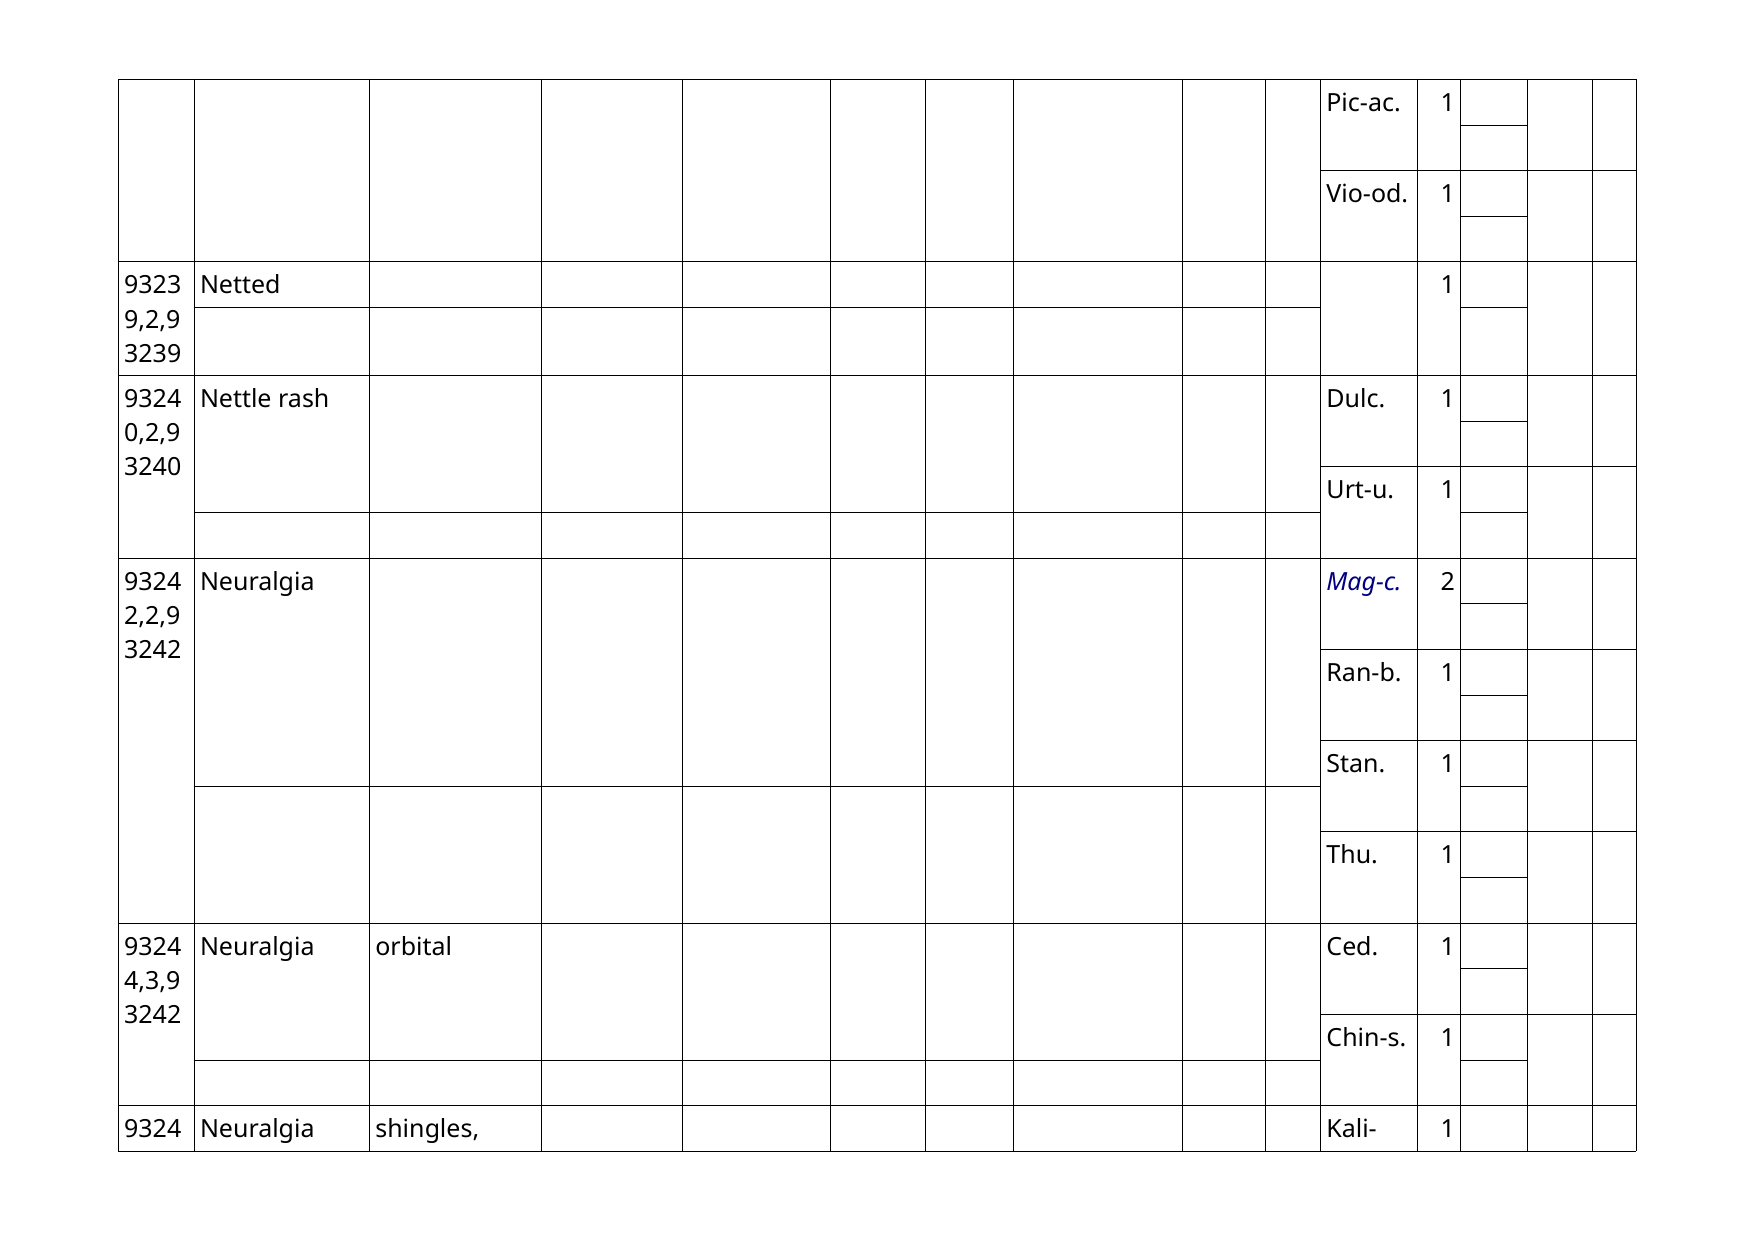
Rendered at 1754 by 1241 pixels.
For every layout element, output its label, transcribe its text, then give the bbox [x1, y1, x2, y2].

table_cell [1014, 559, 1182, 786]
table_cell [1461, 308, 1527, 375]
table_cell Pic-ac. [1321, 80, 1417, 170]
table_cell [542, 559, 682, 786]
table_cell [1183, 376, 1265, 512]
table_cell [1593, 650, 1636, 740]
table_cell [1461, 650, 1527, 694]
table_cell [1183, 308, 1265, 375]
table_cell [1183, 924, 1265, 1059]
table_cell [370, 376, 541, 512]
table_cell 93239,2,93239 [119, 262, 194, 375]
table_cell [1014, 787, 1182, 923]
table_cell 1 [1418, 924, 1460, 1014]
table_cell [1528, 1106, 1592, 1151]
table_cell [831, 513, 925, 558]
table_cell Neuralgia [195, 924, 369, 1059]
table_cell [926, 924, 1013, 1059]
table_cell [831, 262, 925, 307]
table_cell [926, 1106, 1013, 1151]
table_cell [1593, 262, 1636, 375]
table_cell 1 [1418, 376, 1460, 466]
table_cell [1528, 80, 1592, 170]
table_cell [1461, 741, 1527, 786]
table_cell [1528, 741, 1592, 831]
table_cell [370, 262, 541, 307]
table_cell [195, 308, 369, 375]
table_cell [1528, 924, 1592, 1014]
table_cell Mag-c. [1321, 559, 1417, 649]
table_cell Neuralgia [195, 559, 369, 786]
table_cell shingles, [370, 1106, 541, 1151]
table_cell [683, 924, 830, 1059]
table_cell 93240,2,93240 [119, 376, 194, 558]
table_cell [1461, 969, 1527, 1014]
table_cell [370, 308, 541, 375]
table_cell [926, 1061, 1013, 1105]
table_cell [1593, 171, 1636, 261]
table_cell [831, 1106, 925, 1151]
table_cell [1321, 262, 1417, 375]
table_cell Neuralgia [195, 1106, 369, 1151]
table_cell [1593, 80, 1636, 170]
table_cell [1461, 1106, 1527, 1151]
table_cell [926, 559, 1013, 786]
table_cell [542, 262, 682, 307]
table_cell [1461, 696, 1527, 740]
table_cell [1528, 467, 1592, 558]
table_cell [831, 924, 925, 1059]
table_cell 1 [1418, 650, 1460, 740]
table_cell [1014, 80, 1182, 261]
table_cell Stan. [1321, 741, 1417, 831]
table_cell [1461, 513, 1527, 558]
table_cell [370, 1061, 541, 1105]
table_cell [542, 787, 682, 923]
table_cell [1461, 217, 1527, 261]
table_cell Vio-od. [1321, 171, 1417, 261]
table_cell [831, 80, 925, 261]
table_cell [1461, 1015, 1527, 1059]
table_cell [542, 924, 682, 1059]
table_cell [1266, 1061, 1320, 1105]
table_cell [1014, 924, 1182, 1059]
table_cell [683, 376, 830, 512]
table_cell [542, 1061, 682, 1105]
table_cell [683, 513, 830, 558]
table_cell [1528, 376, 1592, 466]
table_cell [1528, 559, 1592, 649]
table_cell [926, 376, 1013, 512]
table_cell [1461, 559, 1527, 603]
table_cell [1266, 80, 1320, 261]
table_cell 1 [1418, 1015, 1460, 1105]
table_cell [831, 559, 925, 786]
table_cell [926, 787, 1013, 923]
table_cell [683, 80, 830, 261]
table_cell [1183, 559, 1265, 786]
table_cell [370, 787, 541, 923]
table_cell [1461, 878, 1527, 923]
table_cell [1461, 787, 1527, 831]
table_cell [542, 308, 682, 375]
table_cell [195, 1061, 369, 1105]
table_cell [1528, 262, 1592, 375]
table_cell [1014, 1061, 1182, 1105]
table_cell Kali- [1321, 1106, 1417, 1151]
table_cell [683, 1106, 830, 1151]
table_cell [683, 559, 830, 786]
table_cell [1014, 1106, 1182, 1151]
table_cell [1461, 171, 1527, 216]
table_cell [370, 80, 541, 261]
table_cell [1593, 376, 1636, 466]
table_cell 93242,2,93242 [119, 559, 194, 923]
table_cell orbital [370, 924, 541, 1059]
table_cell [1266, 513, 1320, 558]
table_cell [1461, 262, 1527, 307]
table_cell [119, 80, 194, 261]
table_cell [370, 559, 541, 786]
table_cell [542, 80, 682, 261]
table_cell [683, 308, 830, 375]
table_cell Chin-s. [1321, 1015, 1417, 1105]
table_cell [195, 80, 369, 261]
table_cell [1461, 422, 1527, 466]
table_cell [1183, 1061, 1265, 1105]
table_cell [195, 787, 369, 923]
table_cell [926, 513, 1013, 558]
table_cell [1461, 467, 1527, 512]
table_cell [1461, 126, 1527, 170]
table_cell Ran-b. [1321, 650, 1417, 740]
table_cell [1593, 741, 1636, 831]
table_cell [1014, 513, 1182, 558]
table_cell [1183, 513, 1265, 558]
table_cell [926, 262, 1013, 307]
table_cell Urt-u. [1321, 467, 1417, 558]
table_cell [1528, 171, 1592, 261]
table_cell Dulc. [1321, 376, 1417, 466]
table_cell [542, 1106, 682, 1151]
table_cell [1461, 924, 1527, 968]
table_cell [1183, 1106, 1265, 1151]
table_cell [1593, 832, 1636, 923]
table_cell [1266, 376, 1320, 512]
table_cell [1461, 80, 1527, 124]
table_cell [1266, 924, 1320, 1059]
table_cell [1593, 1015, 1636, 1105]
table_cell [1593, 924, 1636, 1014]
table_cell [1266, 1106, 1320, 1151]
table_cell [1014, 308, 1182, 375]
table_cell [1266, 262, 1320, 307]
table_cell [831, 376, 925, 512]
table_cell [542, 376, 682, 512]
table_cell Nettle rash [195, 376, 369, 512]
table_cell [1528, 1015, 1592, 1105]
table_cell Thu. [1321, 832, 1417, 923]
table_cell [926, 80, 1013, 261]
table_cell [1183, 262, 1265, 307]
table_cell [926, 308, 1013, 375]
table_cell [370, 513, 541, 558]
table_cell [1014, 262, 1182, 307]
table_cell [195, 513, 369, 558]
table_cell 9324 [119, 1106, 194, 1151]
table_cell [1461, 832, 1527, 877]
table_cell [1528, 650, 1592, 740]
table_cell 1 [1418, 1106, 1460, 1151]
table_cell [1593, 559, 1636, 649]
table_cell [831, 1061, 925, 1105]
table_cell 1 [1418, 171, 1460, 261]
table_cell Ced. [1321, 924, 1417, 1014]
table_cell [1461, 376, 1527, 421]
table_cell [1266, 308, 1320, 375]
table_cell [1593, 467, 1636, 558]
table_cell [1461, 1061, 1527, 1105]
table_cell 1 [1418, 262, 1460, 375]
table_cell [1266, 559, 1320, 786]
table_cell 1 [1418, 80, 1460, 170]
table_cell [542, 513, 682, 558]
table_cell 1 [1418, 741, 1460, 831]
table_cell [1183, 787, 1265, 923]
table_cell 1 [1418, 467, 1460, 558]
table_cell 1 [1418, 832, 1460, 923]
table_cell Netted [195, 262, 369, 307]
table_cell [1266, 787, 1320, 923]
table_cell [1528, 832, 1592, 923]
table_cell 2 [1418, 559, 1460, 649]
table_cell [1461, 604, 1527, 649]
table_cell [683, 787, 830, 923]
table_cell 93244,3,93242 [119, 924, 194, 1105]
table_cell [831, 787, 925, 923]
table_cell [683, 262, 830, 307]
table_cell [1183, 80, 1265, 261]
table_cell [1014, 376, 1182, 512]
table_cell [831, 308, 925, 375]
table_cell [683, 1061, 830, 1105]
table_cell [1593, 1106, 1636, 1151]
